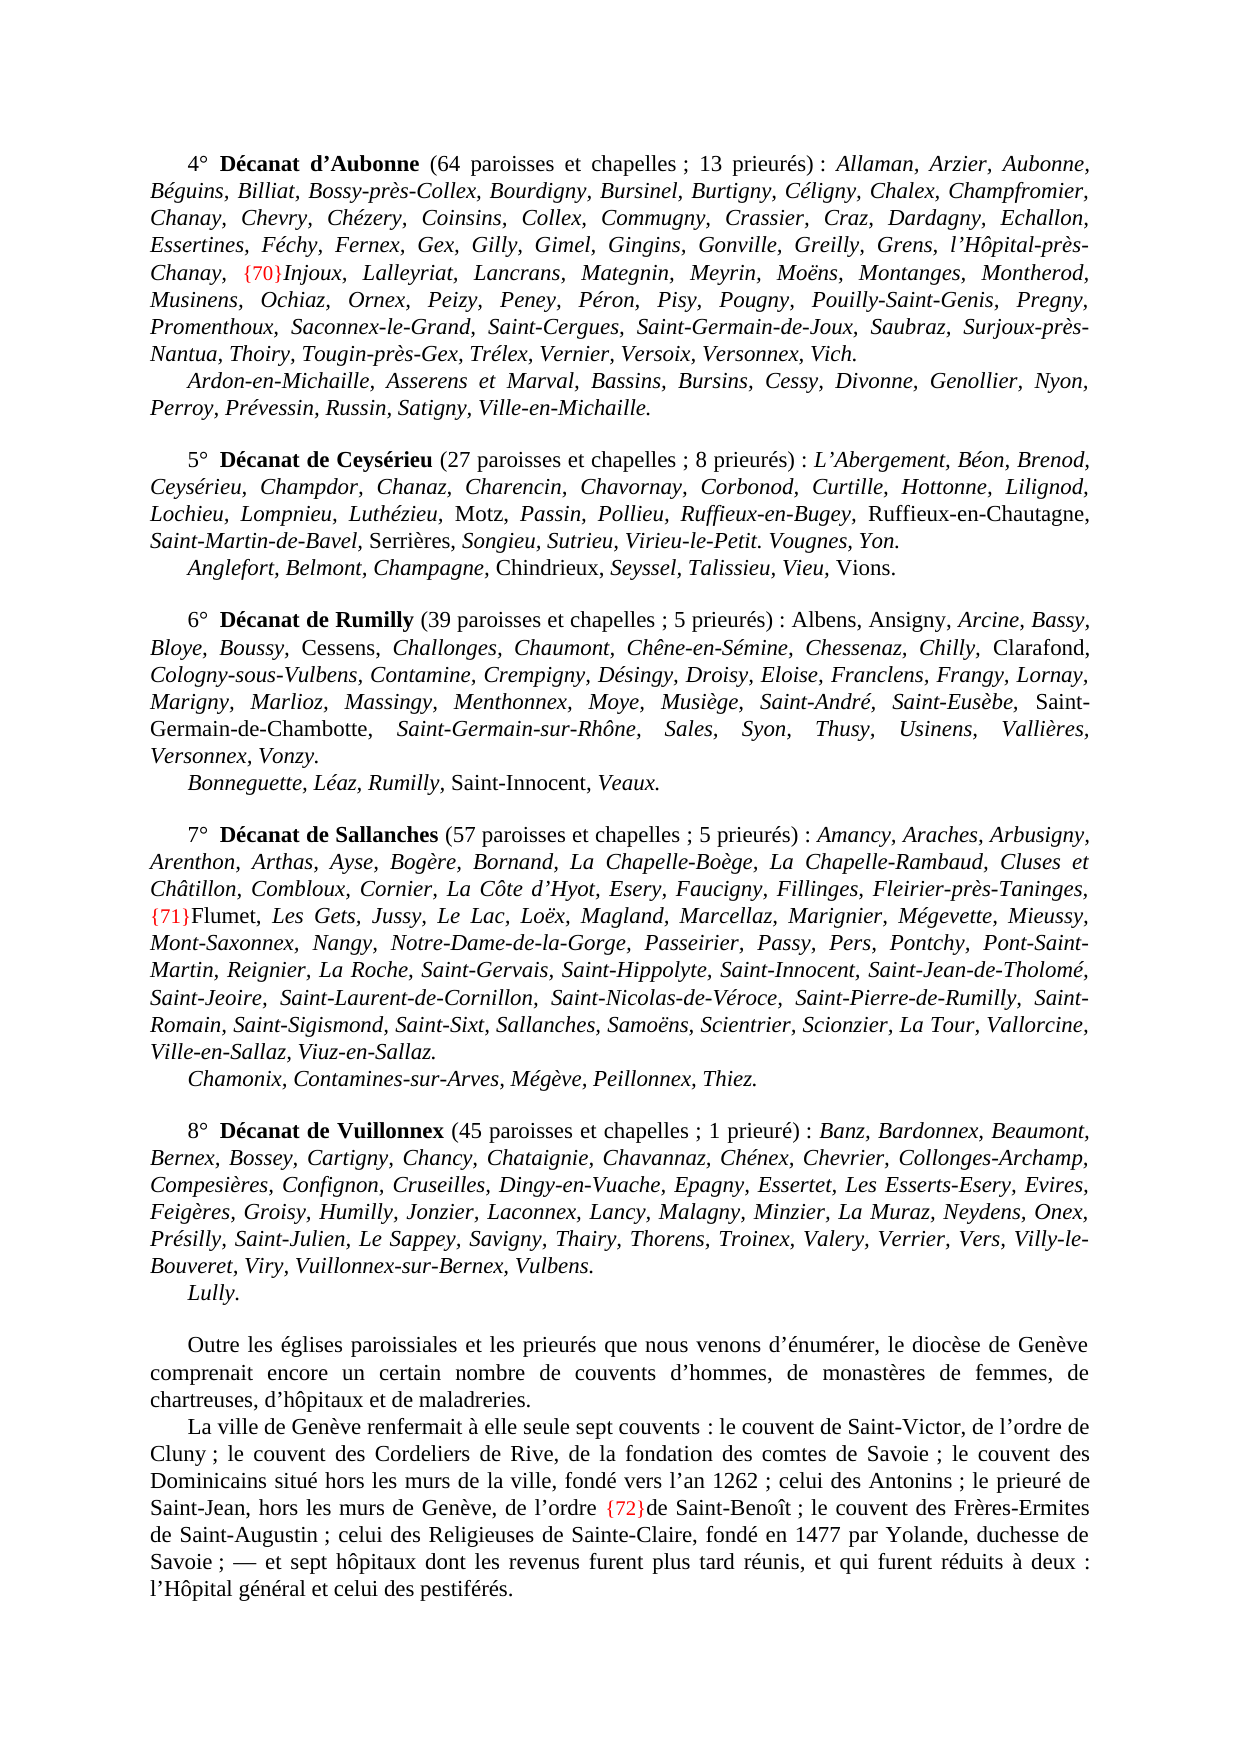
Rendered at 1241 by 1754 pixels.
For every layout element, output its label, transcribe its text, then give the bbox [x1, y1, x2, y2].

text 7° Décanat de Sallanches (57 paroisses et chapelles ; 5 prieurés) : Amancy, Araches, Arbusigny, Arenthon, Arthas, Ayse, Bogère, Bornand, La Chapelle-Boège, La Chapelle-Rambaud, Cluses et Châtillon, Combloux, Cornier, La Côte d’Hyot, Esery, Faucigny, Fillinges, Fleirier-près-Taninges, {71}Flumet, Les Gets, Jussy, Le Lac, Loëx, Magland, Marcellaz, Marignier, Mégevette, Mieussy, Mont-Saxonnex, Nangy, Notre-Dame-de-la-Gorge, Passeirier, Passy, Pers, Pontchy, Pont-Saint-Martin, Reignier, La Roche, Saint-Gervais, Saint-Hippolyte, Saint-Innocent, Saint-Jean-de-Tholomé, Saint-Jeoire, Saint-Laurent-de-Cornillon, Saint-Nicolas-de-Véroce, Saint-Pierre-de-Rumilly, Saint-Romain, Saint-Sigismond, Saint-Sixt, Sallanches, Samoëns, Scientrier, Scionzier, La Tour, Vallorcine, Ville-en-Sallaz, Viuz-en-Sallaz. [150, 821, 1090, 1064]
text 6° Décanat de Rumilly (39 paroisses et chapelles ; 5 prieurés) : Albens, Ansigny, Arcine, Bassy, Bloye, Boussy, Cessens, Challonges, Chaumont, Chêne-en-Sémine, Chessenaz, Chilly, Clarafond, Cologny-sous-Vulbens, Contamine, Crempigny, Désingy, Droisy, Eloise, Franclens, Frangy, Lornay, Marigny, Marlioz, Massingy, Menthonnex, Moye, Musiège, Saint-André, Saint-Eusèbe, Saint-Germain-de-Chambotte, Saint-Germain-sur-Rhône, Sales, Syon, Thusy, Usinens, Vallières, Versonnex, Vonzy. [150, 606, 1090, 769]
text 8° Décanat de Vuillonnex (45 paroisses et chapelles ; 1 prieuré) : Banz, Bardonnex, Beaumont, Bernex, Bossey, Cartigny, Chancy, Chataignie, Chavannaz, Chénex, Chevrier, Collonges-Archamp, Compesières, Confignon, Cruseilles, Dingy-en-Vuache, Epagny, Essertet, Les Esserts-Esery, Evires, Feigères, Groisy, Humilly, Jonzier, Laconnex, Lancy, Malagny, Minzier, La Muraz, Neydens, Onex, Présilly, Saint-Julien, Le Sappey, Savigny, Thairy, Thorens, Troinex, Valery, Verrier, Vers, Villy-le-Bouveret, Viry, Vuillonnex-sur-Bernex, Vulbens. [150, 1117, 1090, 1279]
text Bonneguette, Léaz, Rumilly, Saint-Innocent, Veaux. [150, 769, 1090, 796]
text Chamonix, Contamines-sur-Arves, Mégève, Peillonnex, Thiez. [150, 1064, 1090, 1092]
text Outre les églises paroissiales et les prieurés que nous venons d’énumérer, le diocèse de Genève comprenait encore un certain nombre de couvents d’hommes, de monastères de femmes, de chartreuses, d’hôpitaux et de maladreries. [150, 1331, 1090, 1412]
text Ardon-en-Michaille, Asserens et Marval, Bassins, Bursins, Cessy, Divonne, Genollier, Nyon, Perroy, Prévessin, Russin, Satigny, Ville-en-Michaille. [150, 367, 1090, 421]
text 4° Décanat d’Aubonne (64 paroisses et chapelles ; 13 prieurés) : Allaman, Arzier, Aubonne, Béguins, Billiat, Bossy-près-Collex, Bourdigny, Bursinel, Burtigny, Céligny, Chalex, Champfromier, Chanay, Chevry, Chézery, Coinsins, Collex, Commugny, Crassier, Craz, Dardagny, Echallon, Essertines, Féchy, Fernex, Gex, Gilly, Gimel, Gingins, Gonville, Greilly, Grens, l’Hôpital-près-Chanay, {70}Injoux, Lalleyriat, Lancrans, Mategnin, Meyrin, Moëns, Montanges, Montherod, Musinens, Ochiaz, Ornex, Peizy, Peney, Péron, Pisy, Pougny, Pouilly-Saint-Genis, Pregny, Promenthoux, Saconnex-le-Grand, Saint-Cergues, Saint-Germain-de-Joux, Saubraz, Surjoux-près-Nantua, Thoiry, Tougin-près-Gex, Trélex, Vernier, Versoix, Versonnex, Vich. [150, 150, 1090, 367]
text Anglefort, Belmont, Champagne, Chindrieux, Seyssel, Talissieu, Vieu, Vions. [150, 554, 1090, 581]
text 5° Décanat de Ceysérieu (27 paroisses et chapelles ; 8 prieurés) : L’Abergement, Béon, Brenod, Ceysérieu, Champdor, Chanaz, Charencin, Chavornay, Corbonod, Curtille, Hottonne, Lilignod, Lochieu, Lompnieu, Luthézieu, Motz, Passin, Pollieu, Ruffieux-en-Bugey, Ruffieux-en-Chautagne, Saint-Martin-de-Bavel, Serrières, Songieu, Sutrieu, Virieu-le-Petit. Vougnes, Yon. [150, 446, 1090, 554]
text Lully. [150, 1279, 1090, 1306]
text La ville de Genève renfermait à elle seule sept couvents : le couvent de Saint-Victor, de l’ordre de Cluny ; le couvent des Cordeliers de Rive, de la fondation des comtes de Savoie ; le couvent des Dominicains situé hors les murs de la ville, fondé vers l’an 1262 ; celui des Antonins ; le prieuré de Saint-Jean, hors les murs de Genève, de l’ordre {72}de Saint-Benoît ; le couvent des Frères-Ermites de Saint-Augustin ; celui des Religieuses de Sainte-Claire, fondé en 1477 par Yolande, duchesse de Savoie ; — et sept hôpitaux dont les revenus furent plus tard réunis, et qui furent réduits à deux : l’Hôpital général et celui des pestiférés. [150, 1412, 1090, 1602]
